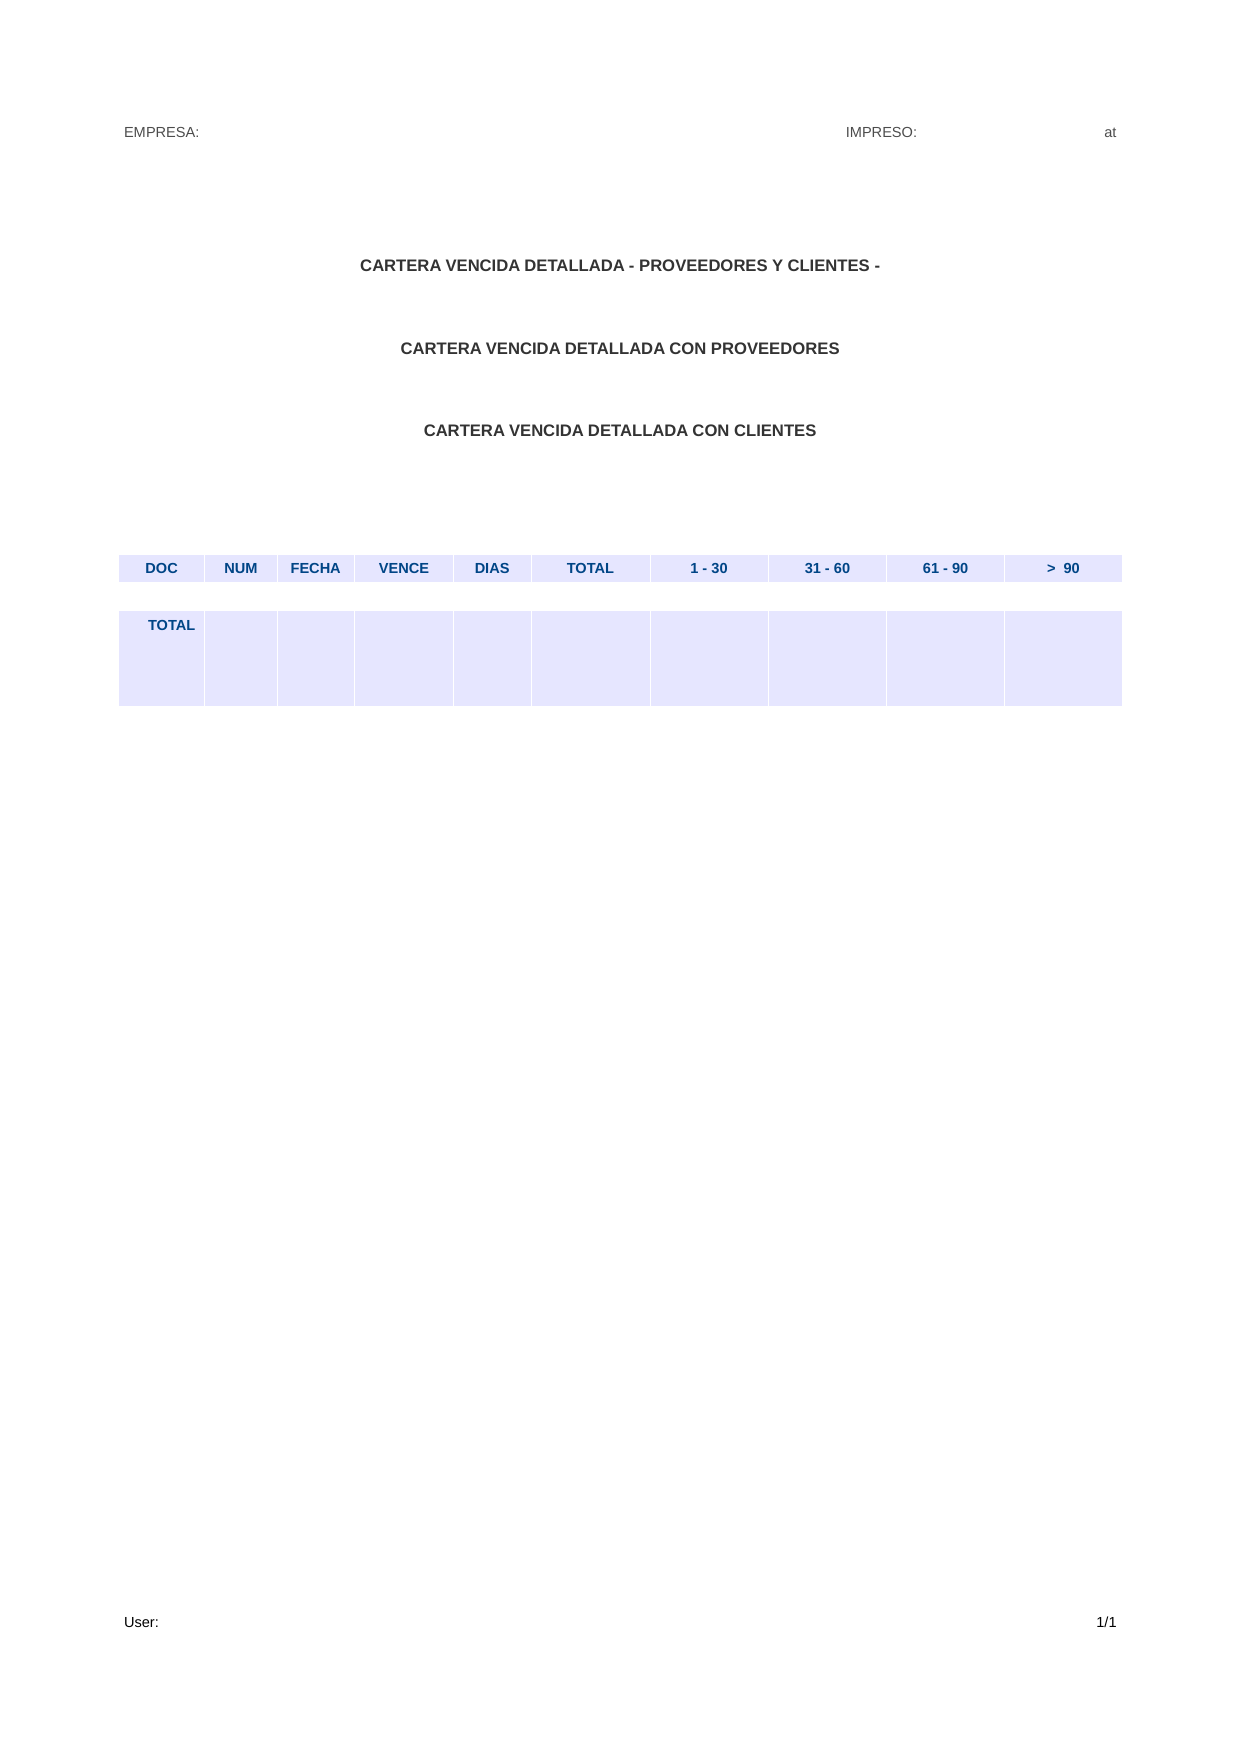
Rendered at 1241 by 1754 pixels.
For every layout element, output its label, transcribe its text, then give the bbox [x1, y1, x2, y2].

table_cell [1005, 611, 1122, 706]
table_cell [278, 583, 354, 610]
text </when> [118, 440, 1122, 459]
text <when test="main_title == 'supplier'"> [118, 307, 1122, 326]
text </when> [118, 275, 1122, 294]
text </choose> [118, 472, 1122, 491]
subtitle CARTERA VENCIDA DETALLADA - PROVEEDORES Y CLIENTES - [118, 256, 1122, 275]
table_cell [205, 583, 277, 610]
text </when> [118, 358, 1122, 377]
text </for> [118, 707, 1122, 723]
table_cell [119, 583, 204, 610]
text <party['name']> [118, 520, 1122, 537]
table_header DIAS [454, 555, 531, 582]
table_cell [769, 583, 886, 610]
table_header 31 - 60 [769, 555, 886, 582]
text <for each="party in parties"> [118, 503, 1122, 520]
table_cell [355, 611, 453, 706]
table_header 61 - 90 [887, 555, 1004, 582]
table_cell [887, 611, 1004, 706]
table_header VENCE [355, 555, 453, 582]
table_cell [454, 583, 531, 610]
table_header 1 - 30 [651, 555, 768, 582]
text <when test="main_title == 'both'"> [118, 224, 1122, 243]
table_cell [1005, 583, 1122, 610]
text <when test="main_title == 'customer'"> [118, 389, 1122, 408]
table_cell [651, 611, 768, 706]
table_cell [651, 583, 768, 610]
table_header DOC [119, 555, 204, 582]
table_header TOTAL [532, 555, 650, 582]
table_header > 90 [1005, 555, 1122, 582]
table_cell [769, 611, 886, 706]
table_cell [454, 611, 531, 706]
table_header FECHA [278, 555, 354, 582]
subtitle CARTERA VENCIDA DETALLADA CON CLIENTES [118, 421, 1122, 440]
table_cell [205, 611, 277, 706]
table_cell <formatLang(total0, user.language, currency=company.currency)> [532, 611, 650, 706]
table_cell [887, 583, 1004, 610]
table_cell TOTAL [119, 611, 204, 706]
subtitle CARTERA VENCIDA DETALLADA CON PROVEEDORES [118, 338, 1122, 358]
table_cell [532, 583, 650, 610]
table_cell [278, 611, 354, 706]
table_cell [355, 583, 453, 610]
text <choose test=""> [118, 193, 1122, 212]
table_header NUM [205, 555, 277, 582]
